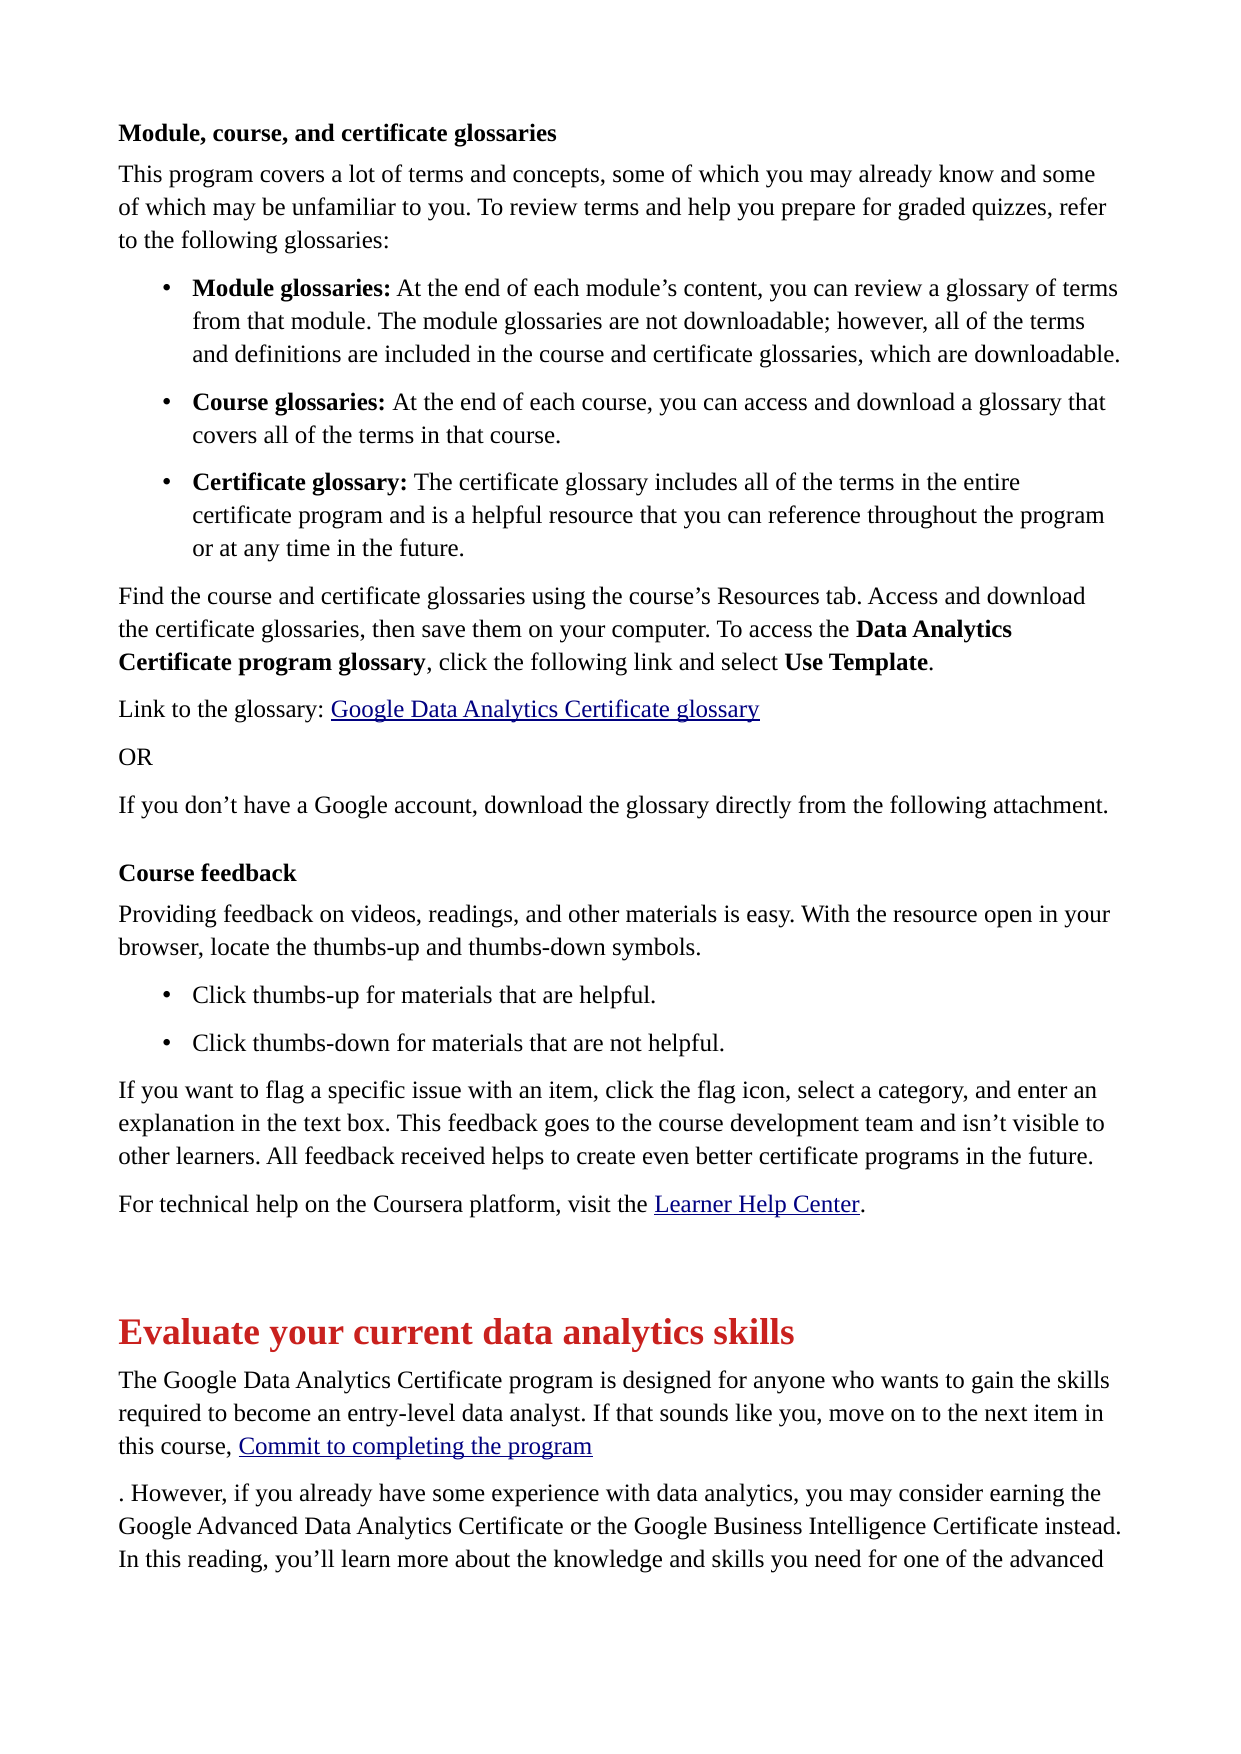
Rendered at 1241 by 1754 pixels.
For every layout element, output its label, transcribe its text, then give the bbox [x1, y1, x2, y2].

text . However, if you already have some experience with data analytics, you may consider earning the Google Advanced Data Analytics Certificate or the Google Business Intelligence Certificate instead. In this reading, you’ll learn more about the knowledge and skills you need for one of the advanced [118, 1478, 1122, 1573]
text Link to the glossary: Google Data Analytics Certificate glossary [118, 694, 1122, 723]
list Module glossaries: At the end of each module’s content, you can review a glossary of terms from that module. The module glossaries are not downloadable; however, all of the terms and definitions are included in the course and certificate glossaries, which are downloadable. [162, 273, 1122, 368]
text If you want to flag a specific issue with an item, click the flag icon, select a category, and enter an explanation in the text box. This feedback goes to the course development team and isn’t visible to other learners. All feedback received helps to create even better certificate programs in the future. [118, 1075, 1122, 1170]
list Certificate glossary: The certificate glossary includes all of the terms in the entire certificate program and is a helpful resource that you can reference throughout the program or at any time in the future. [162, 467, 1122, 562]
subtitle Evaluate your current data analytics skills [118, 1309, 1122, 1352]
subtitle Course feedback [118, 858, 1122, 887]
text For technical help on the Coursera platform, visit the Learner Help Center. [118, 1189, 1122, 1218]
list Click thumbs-down for materials that are not helpful. [162, 1028, 1122, 1056]
list Click thumbs-up for materials that are helpful. [162, 980, 1122, 1009]
text The Google Data Analytics Certificate program is designed for anyone who wants to gain the skills required to become an entry-level data analyst. If that sounds like you, move on to the next item in this course, Commit to completing the program [118, 1365, 1122, 1459]
text Find the course and certificate glossaries using the course’s Resources tab. Access and download the certificate glossaries, then save them on your computer. To access the Data Analytics Certificate program glossary, click the following link and select Use Template. [118, 581, 1122, 676]
list Course glossaries: At the end of each course, you can access and download a glossary that covers all of the terms in that course. [162, 387, 1122, 448]
text Providing feedback on videos, readings, and other materials is easy. With the resource open in your browser, locate the thumbs-up and thumbs-down symbols. [118, 899, 1122, 961]
subtitle Module, course, and certificate glossaries [118, 118, 1122, 147]
text OR [118, 742, 1122, 771]
text This program covers a lot of terms and concepts, some of which you may already know and some of which may be unfamiliar to you. To review terms and help you prepare for graded quizzes, refer to the following glossaries: [118, 159, 1122, 254]
text If you don’t have a Google account, download the glossary directly from the following attachment. [118, 790, 1122, 818]
